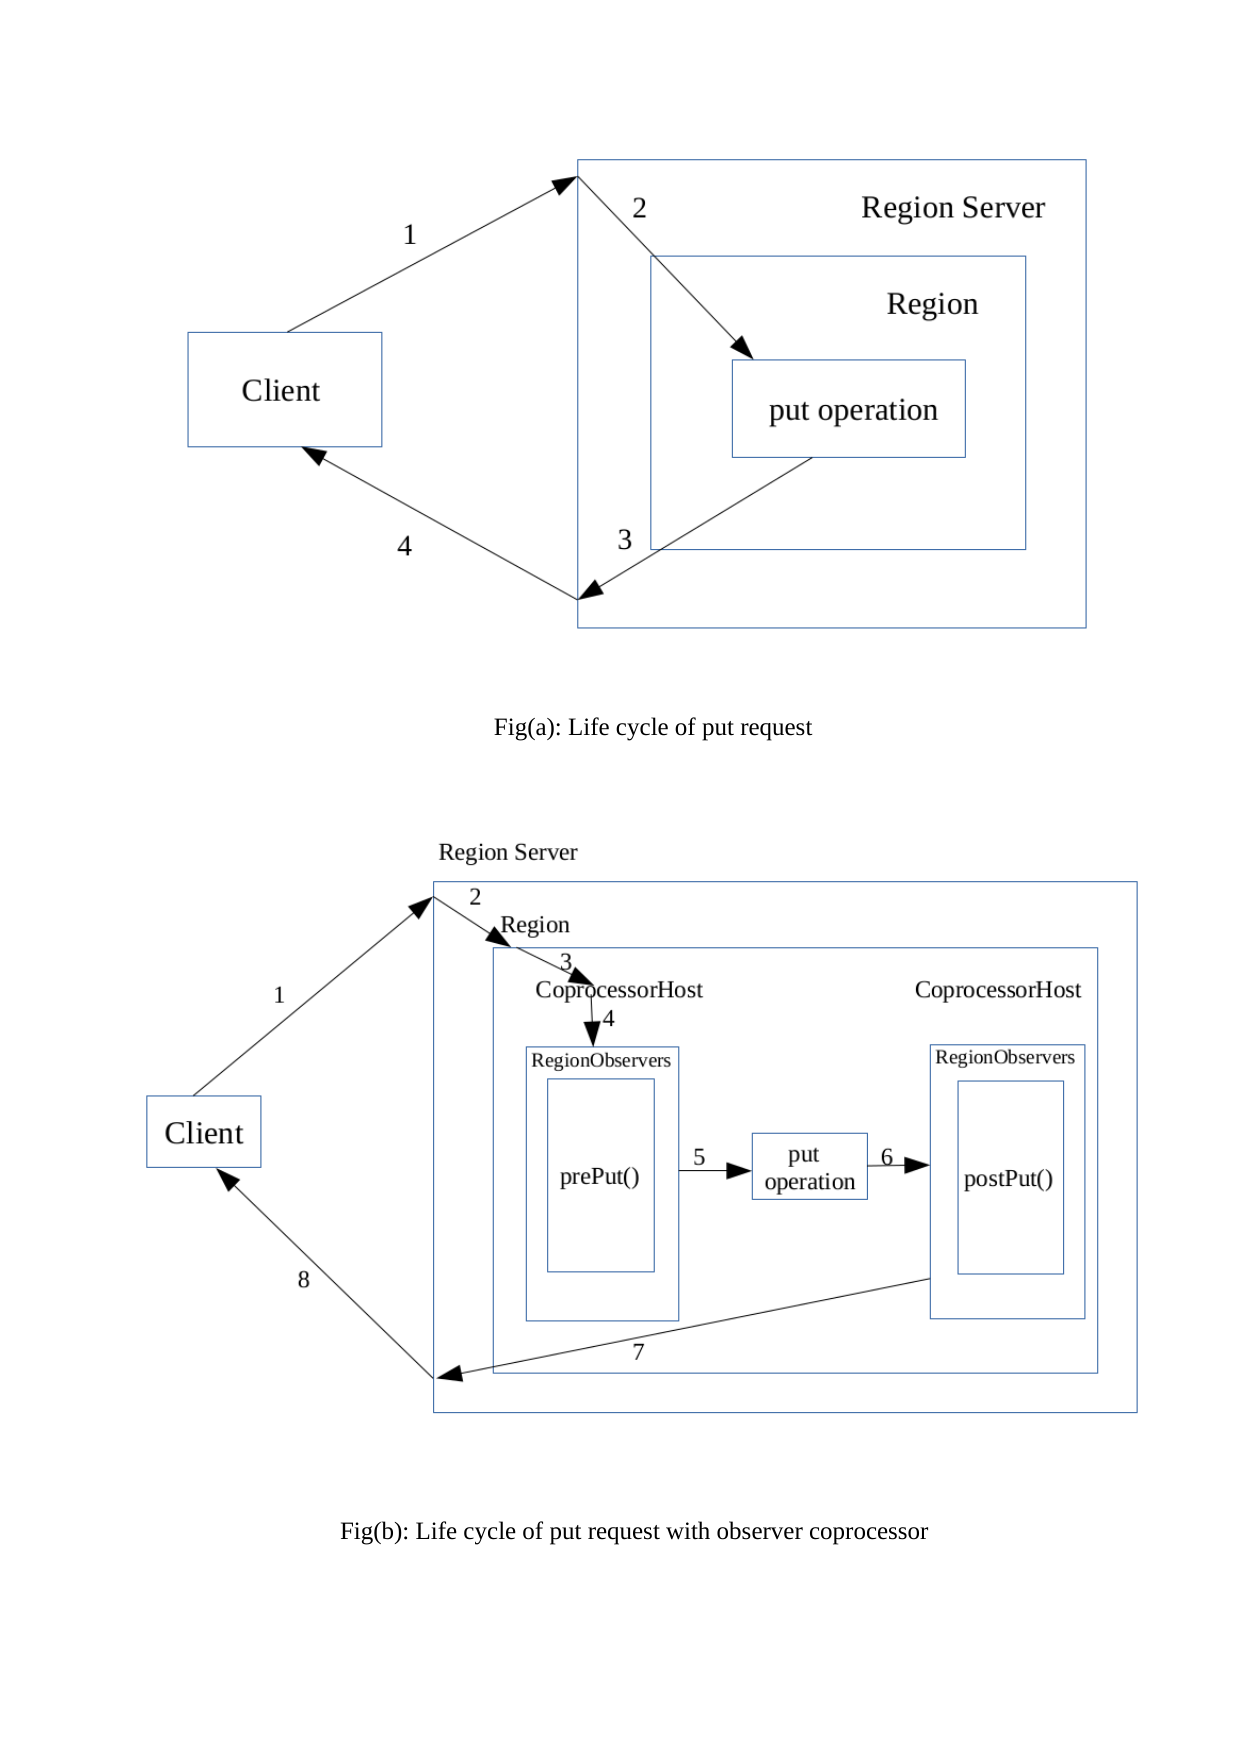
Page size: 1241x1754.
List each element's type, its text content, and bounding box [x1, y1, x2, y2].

picture [60, 830, 1191, 1459]
text Fig(b): Life cycle of put request with observer coprocessor [118, 1516, 1122, 1544]
picture [106, 102, 1111, 655]
text Fig(a): Life cycle of put request [118, 712, 1122, 741]
